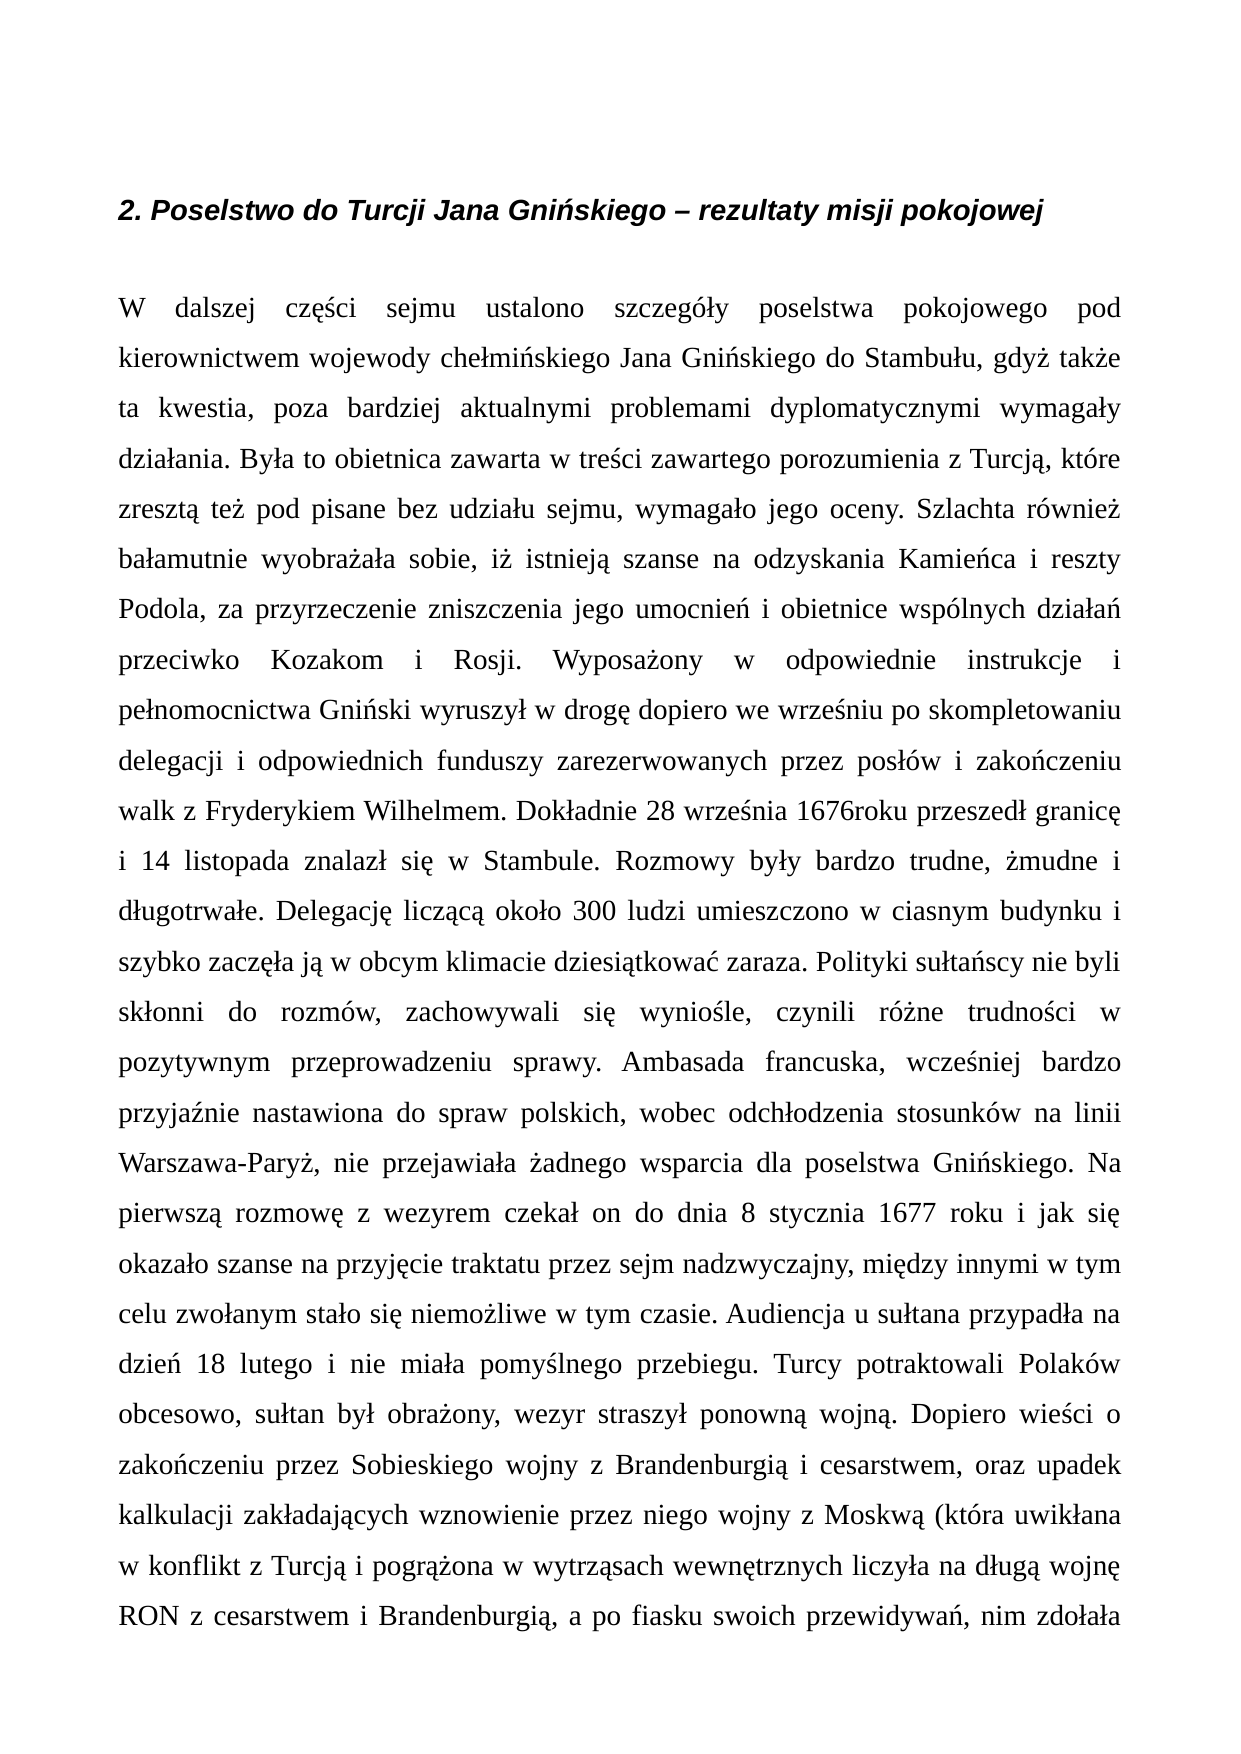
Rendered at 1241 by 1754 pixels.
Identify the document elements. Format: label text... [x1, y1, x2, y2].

text W dalszej części sejmu ustalono szczegóły poselstwa pokojowego pod kierownictwem wojewody chełmińskiego Jana Gnińskiego do Stambułu, gdyż także ta kwestia, poza bardziej aktualnymi problemami dyplomatycznymi wymagały działania. Była to obietnica zawarta w treści zawartego porozumienia z Turcją, które zresztą też pod pisane bez udziału sejmu, wymagało jego oceny. Szlachta również bałamutnie wyobrażała sobie, iż istnieją szanse na odzyskania Kamieńca i reszty Podola, za przyrzeczenie zniszczenia jego umocnień i obietnice wspólnych działań przeciwko Kozakom i Rosji. Wyposażony w odpowiednie instrukcje i pełnomocnictwa Gniński wyruszył w drogę dopiero we wrześniu po skompletowaniu delegacji i odpowiednich funduszy zarezerwowanych przez posłów i zakończeniu walk z Fryderykiem Wilhelmem. Dokładnie 28 września 1676roku przeszedł granicę i 14 listopada znalazł się w Stambule. Rozmowy były bardzo trudne, żmudne i długotrwałe. Delegację liczącą około 300 ludzi umieszczono w ciasnym budynku i szybko zaczęła ją w obcym klimacie dziesiątkować zaraza. Polityki sułtańscy nie byli skłonni do rozmów, zachowywali się wyniośle, czynili różne trudności w pozytywnym przeprowadzeniu sprawy. Ambasada francuska, wcześniej bardzo przyjaźnie nastawiona do spraw polskich, wobec odchłodzenia stosunków na linii Warszawa-Paryż, nie przejawiała żadnego wsparcia dla poselstwa Gnińskiego. Na pierwszą rozmowę z wezyrem czekał on do dnia 8 stycznia 1677 roku i jak się okazało szanse na przyjęcie traktatu przez sejm nadzwyczajny, między innymi w tym celu zwołanym stało się niemożliwe w tym czasie. Audiencja u sułtana przypadła na dzień 18 lutego i nie miała pomyślnego przebiegu. Turcy potraktowali Polaków obcesowo, sułtan był obrażony, wezyr straszył ponowną wojną. Dopiero wieści o zakończeniu przez Sobieskiego wojny z Brandenburgią i cesarstwem, oraz upadek kalkulacji zakładających wznowienie przez niego wojny z Moskwą (która uwikłana w konflikt z Turcją i pogrążona w wytrząsach wewnętrznych liczyła na długą wojnę RON z cesarstwem i Brandenburgią, a po fiasku swoich przewidywań, nim zdołała [118, 290, 1122, 1631]
subtitle 2. Poselstwo do Turcji Jana Gnińskiego – rezultaty misji pokojowej [118, 193, 1122, 227]
